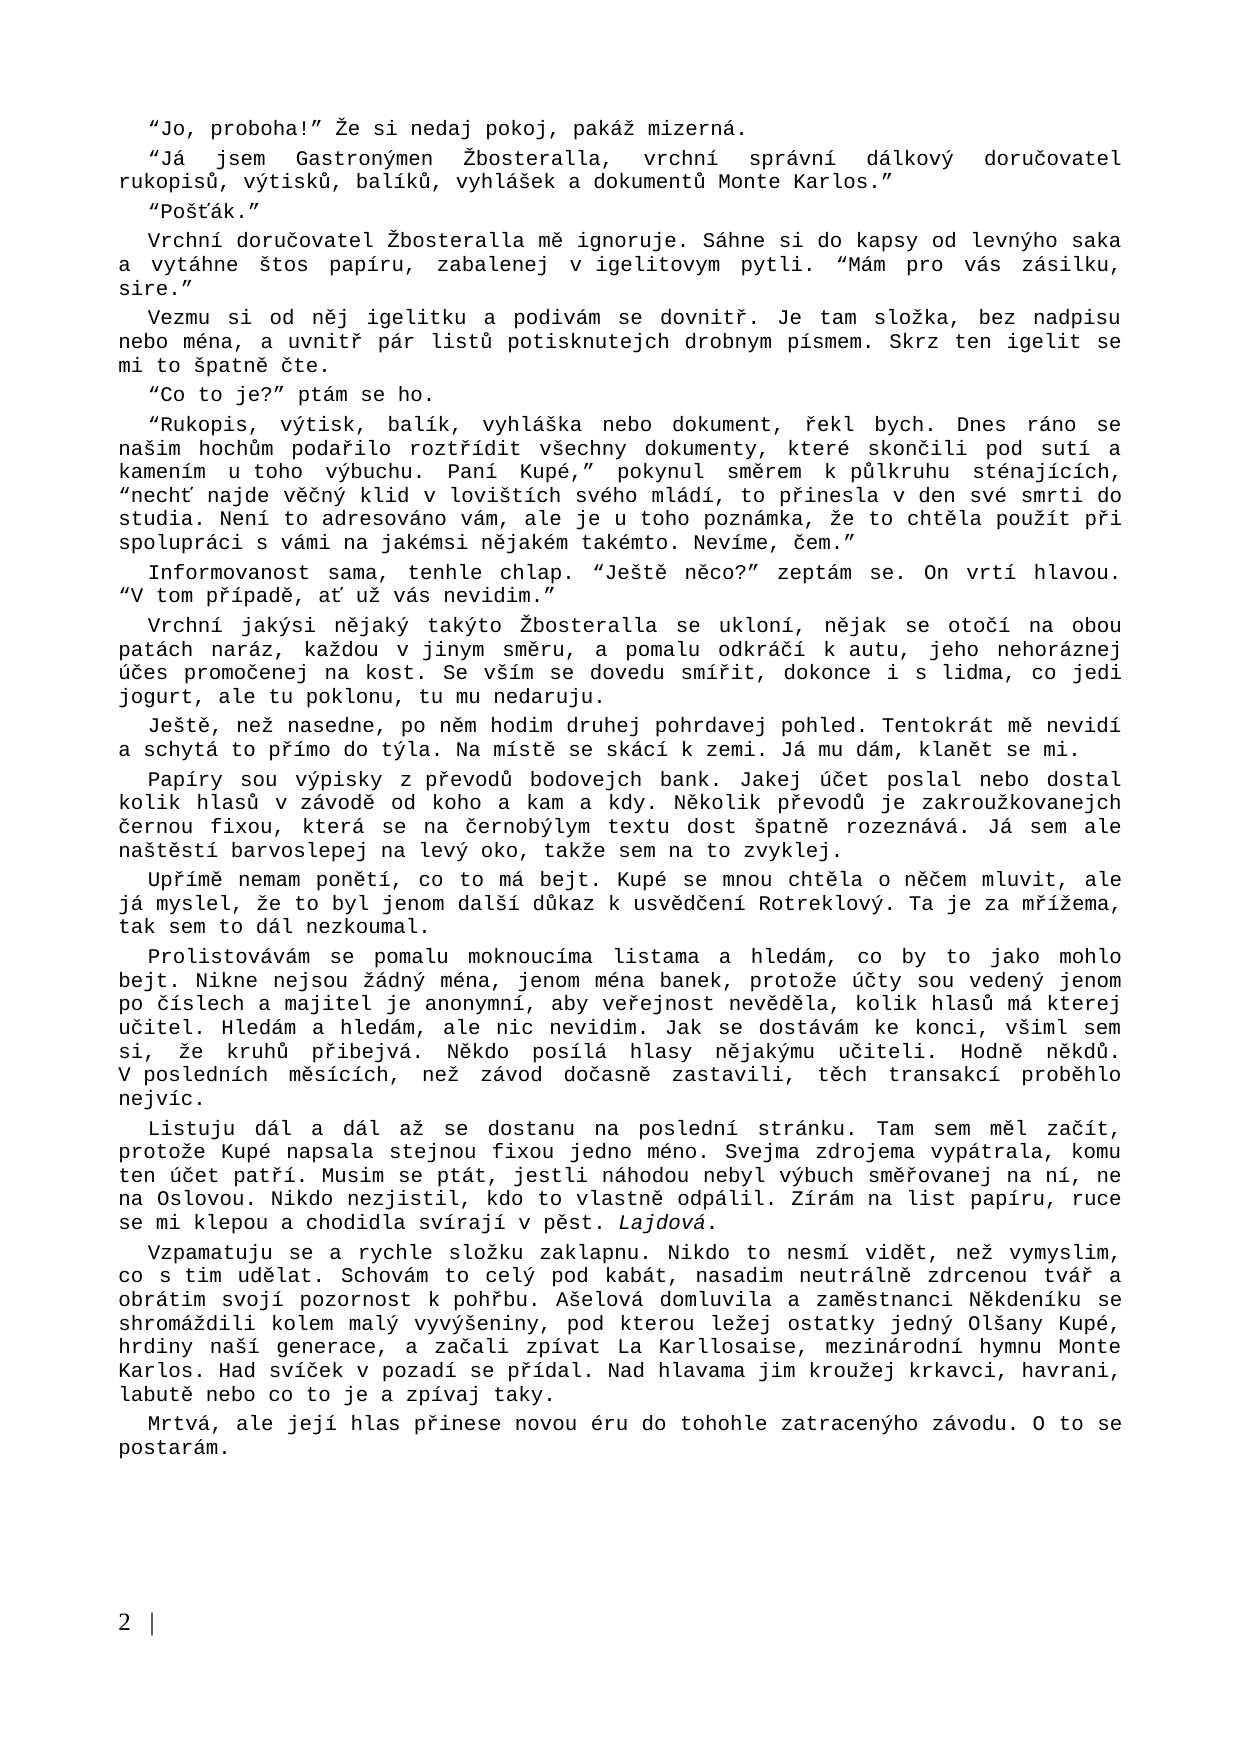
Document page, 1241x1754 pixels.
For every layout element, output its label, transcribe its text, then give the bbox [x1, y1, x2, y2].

text Vzpamatuju se a rychle složku zaklapnu. Nikdo to nesmí vidět, než vymyslim, co s tim udělat. Schovám to celý pod kabát, nasadim neutrálně zdrcenou tvář a obrátim svojí pozornost k pohřbu. Ašelová domluvila a zaměstnanci Někdeníku se shromáždili kolem malý vyvýšeniny, pod kterou ležej ostatky jedný Olšany Kupé, hrdiny naší generace, a začali zpívat La Karllosaise, mezinárodní hymnu Monte Karlos. Had svíček v pozadí se přídal. Nad hlavama jim kroužej krkavci, havrani, labutě nebo co to je a zpívaj taky. [118, 1242, 1122, 1407]
text “Co to je?” ptám se ho. [118, 384, 1122, 408]
text Listuju dál a dál až se dostanu na poslední stránku. Tam sem měl začít, protože Kupé napsala stejnou fixou jedno méno. Svejma zdrojema vypátrala, komu ten účet patří. Musim se ptát, jestli náhodou nebyl výbuch směřovanej na ní, ne na Oslovou. Nikdo nezjistil, kdo to vlastně odpálil. Zírám na list papíru, ruce se mi klepou a chodidla svírají v pěst. Lajdová. [118, 1117, 1122, 1236]
text “Já jsem Gastronýmen Žbosteralla, vrchní správní dálkový doručovatel rukopisů, výtisků, balíků, vyhlášek a dokumentů Monte Karlos.” [118, 148, 1122, 195]
text Upřímě nemam ponětí, co to má bejt. Kupé se mnou chtěla o něčem mluvit, ale já myslel, že to byl jenom další důkaz k usvědčení Rotreklový. Ta je za mřížema, tak sem to dál nezkoumal. [118, 869, 1122, 940]
text Papíry sou výpisky z převodů bodovejch bank. Jakej účet poslal nebo dostal kolik hlasů v závodě od koho a kam a kdy. Několik převodů je zakroužkovanejch černou fixou, která se na černobýlym textu dost špatně rozeznává. Já sem ale naštěstí barvoslepej na levý oko, takže sem na to zvyklej. [118, 769, 1122, 863]
text Informovanost sama, tenhle chlap. “Ještě něco?” zeptám se. On vrtí hlavou. “V tom případě, ať už vás nevidim.” [118, 562, 1122, 609]
text Ještě, než nasedne, po něm hodim druhej pohrdavej pohled. Tentokrát mě nevidí a schytá to přímo do týla. Na místě se skácí k zemi. Já mu dám, klanět se mi. [118, 715, 1122, 763]
text Vrchní doručovatel Žbosteralla mě ignoruje. Sáhne si do kapsy od levnýho saka a vytáhne štos papíru, zabalenej v igelitovym pytli. “Mám pro vás zásilku, sire.” [118, 231, 1122, 301]
text “Rukopis, výtisk, balík, vyhláška nebo dokument, řekl bych. Dnes ráno se našim hochům podařilo roztřídit všechny dokumenty, které skončili pod sutí a kamením u toho výbuchu. Paní Kupé,” pokynul směrem k půlkruhu sténajících, “nechť najde věčný klid v lovištích svého mládí, to přinesla v den své smrti do studia. Není to adresováno vám, ale je u toho poznámka, že to chtěla použít při spolupráci s vámi na jakémsi nějakém takémto. Nevíme, čem.” [118, 414, 1122, 556]
text Vrchní jakýsi nějaký takýto Žbosteralla se ukloní, nějak se otočí na obou patách naráz, každou v jinym směru, a pomalu odkráčí k autu, jeho nehoráznej účes promočenej na kost. Se vším se dovedu smířit, dokonce i s lidma, co jedi jogurt, ale tu poklonu, tu mu nedaruju. [118, 615, 1122, 709]
text “Jo, proboha!” Že si nedaj pokoj, pakáž mizerná. [118, 118, 1122, 142]
text Vezmu si od něj igelitku a podivám se dovnitř. Je tam složka, bez nadpisu nebo ména, a uvnitř pár listů potisknutejch drobnym písmem. Skrz ten igelit se mi to špatně čte. [118, 307, 1122, 378]
text Prolistovávám se pomalu moknoucíma listama a hledám, co by to jako mohlo bejt. Nikne nejsou žádný ména, jenom ména banek, protože účty sou vedený jenom po číslech a majitel je anonymní, aby veřejnost nevěděla, kolik hlasů má kterej učitel. Hledám a hledám, ale nic nevidim. Jak se dostávám ke konci, všiml sem si, že kruhů přibejvá. Někdo posílá hlasy nějakýmu učiteli. Hodně někdů. V posledních měsících, než závod dočasně zastavili, těch transakcí proběhlo nejvíc. [118, 946, 1122, 1112]
text “Pošťák.” [118, 201, 1122, 224]
text Mrtvá, ale její hlas přinese novou éru do tohohle zatracenýho závodu. O to se postarám. [118, 1413, 1122, 1460]
